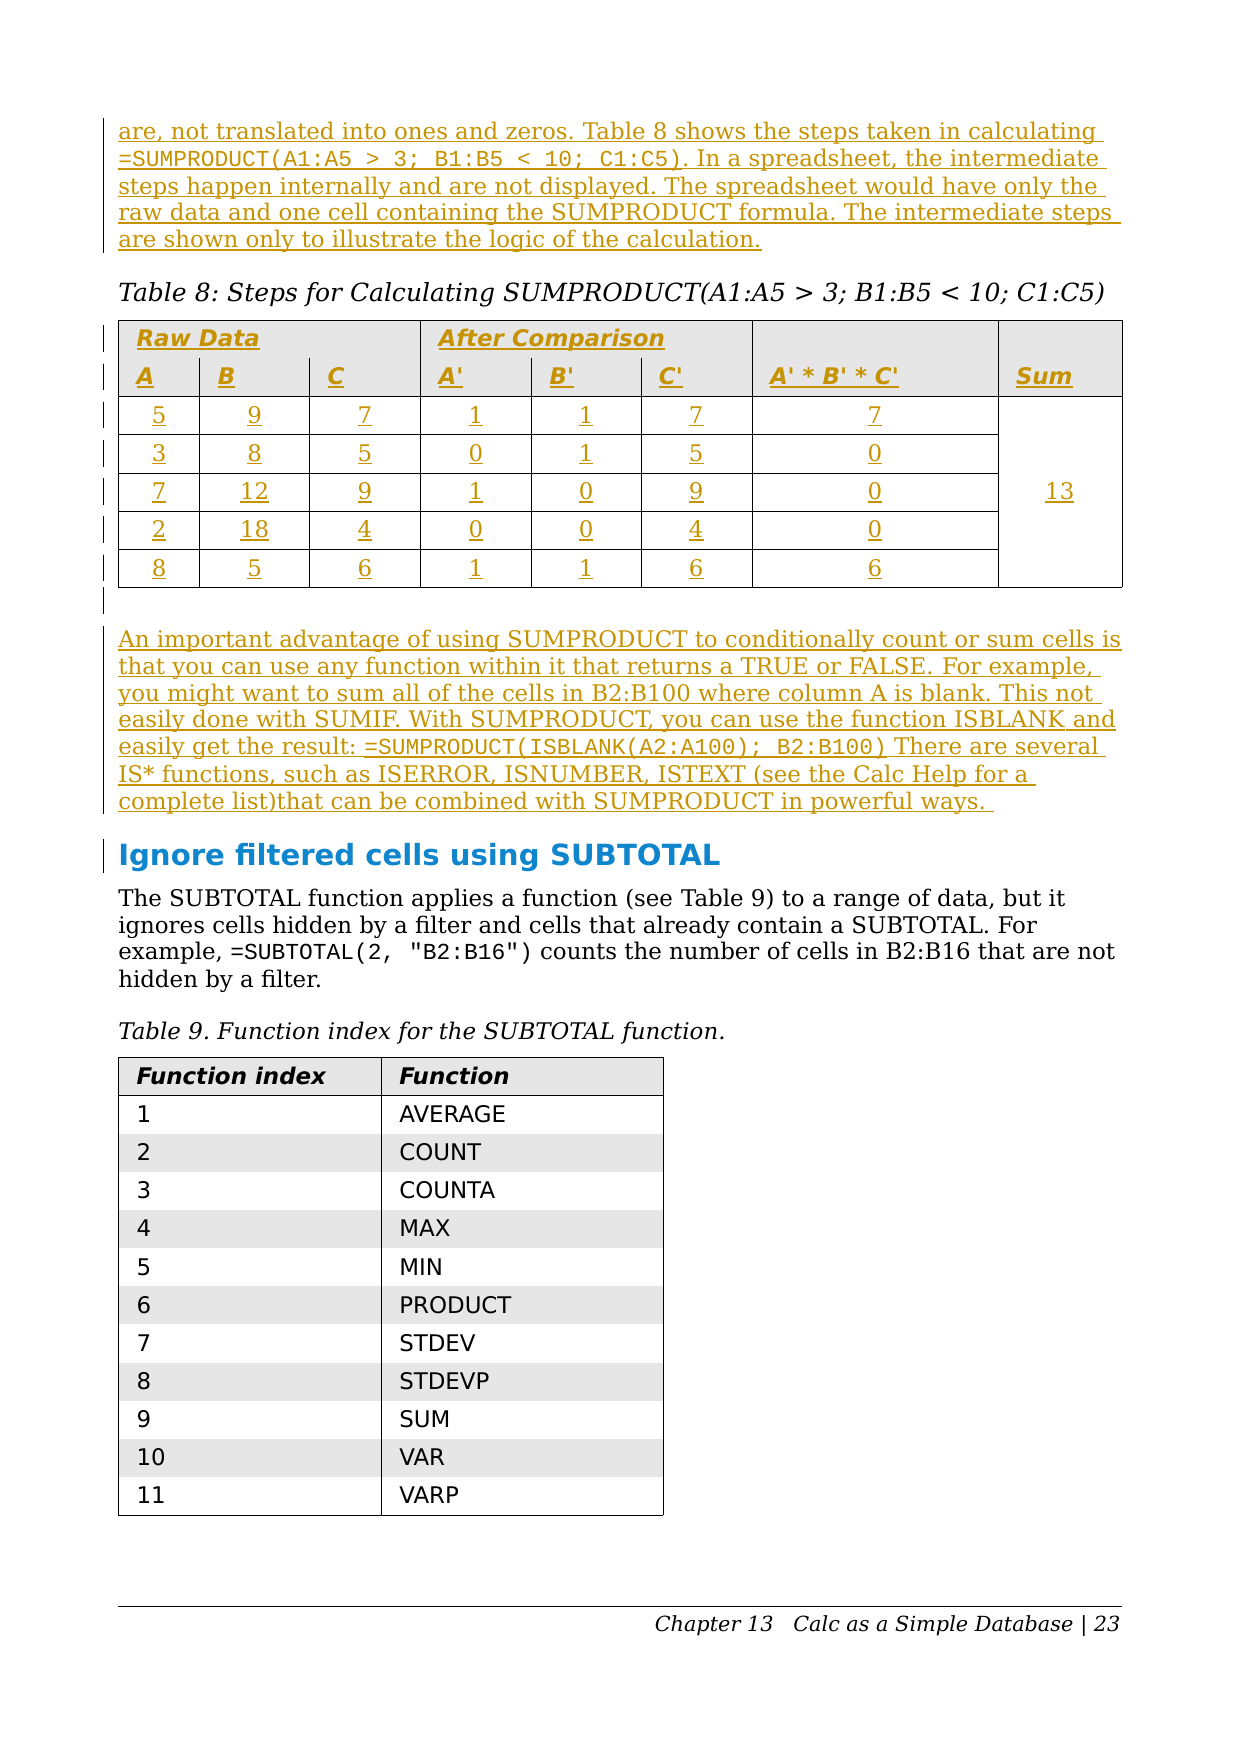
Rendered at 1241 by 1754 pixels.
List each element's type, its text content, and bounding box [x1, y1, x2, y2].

table_cell VAR [382, 1439, 663, 1477]
table_cell A [119, 358, 199, 396]
table_header Function index [119, 1058, 381, 1095]
table_cell A' * B' * C' [753, 358, 998, 396]
table_cell SUM [382, 1401, 663, 1439]
table_cell Sum [999, 358, 1122, 396]
table_cell 5 [200, 550, 309, 587]
table_cell PRODUCT [382, 1286, 663, 1324]
table_cell 6 [310, 550, 420, 587]
table_cell 5 [119, 397, 199, 434]
table_cell 5 [119, 1248, 381, 1286]
table_header [999, 321, 1122, 358]
table_cell 3 [119, 435, 199, 472]
table_cell 0 [753, 435, 998, 472]
table_cell 8 [200, 435, 309, 472]
table_cell 7 [119, 474, 199, 511]
table_cell 6 [119, 1286, 381, 1324]
text are, not translated into ones and zeros. Table 8 shows the steps taken in calculating =SUMPRODUCT(A1:A5 > 3; B1:B5 < 10; C1:C5). In a spreadsheet, the intermediate steps happen internally and are not displayed. The spreadsheet would have only the raw data and one cell containing the SUMPRODUCT formula. The intermediate steps are shown only to illustrate the logic of the calculation. [118, 118, 1122, 253]
table_cell 10 [119, 1439, 381, 1477]
table_cell 2 [119, 512, 199, 549]
table_cell 7 [753, 397, 998, 434]
table_cell 0 [421, 435, 531, 472]
table_cell 1 [532, 435, 641, 472]
table_cell 2 [119, 1134, 381, 1172]
table_cell 8 [119, 1363, 381, 1401]
table_cell A' [421, 358, 531, 396]
table_cell 7 [642, 397, 752, 434]
table_cell B' [532, 358, 641, 396]
table_cell 0 [753, 474, 998, 511]
table_header Raw Data [119, 321, 420, 358]
table_cell 9 [642, 474, 752, 511]
text An important advantage of using SUMPRODUCT to conditionally count or sum cells is [118, 626, 1122, 649]
table_cell 0 [421, 512, 531, 549]
table_cell COUNTA [382, 1172, 663, 1210]
table_cell 9 [119, 1401, 381, 1439]
table_cell AVERAGE [382, 1096, 663, 1134]
table_cell 6 [753, 550, 998, 587]
table_cell STDEV [382, 1324, 663, 1362]
list The SUBTOTAL function applies a function (see Table 9) to a range of data, but it ignores cells hidden by a filter and cells that already contain a SUBTOTAL. For example, =SUBTOTAL(2, "B2:B16") counts the number of cells in B2:B16 that are not hidden by a filter. [118, 885, 1122, 993]
table_cell 3 [119, 1172, 381, 1210]
table_cell 0 [753, 512, 998, 549]
table_cell 8 [119, 550, 199, 587]
table_cell 1 [532, 397, 641, 434]
table_cell 4 [642, 512, 752, 549]
text that you can use any function within it that returns a TRUE or FALSE. For example, you might want to sum all of the cells in B2:B100 where column A is blank. This not easily done with SUMIF. With SUMPRODUCT, you can use the function ISBLANK and easily get the result: =SUMPRODUCT(ISBLANK(A2:A100); B2:B100) There are several IS* functions, such as ISERROR, ISNUMBER, ISTEXT (see the Calc Help for a complete list)that can be combined with SUMPRODUCT in powerful ways. [118, 651, 1122, 814]
table_cell 1 [119, 1096, 381, 1134]
table_header Function [382, 1058, 663, 1095]
table_cell 4 [310, 512, 420, 549]
table_cell 13 [999, 397, 1122, 587]
table_header [753, 321, 998, 358]
table_cell 0 [532, 512, 641, 549]
table_cell 7 [119, 1324, 381, 1362]
text Table 8: Steps for Calculating SUMPRODUCT(A1:A5 > 3; B1:B5 < 10; C1:C5) [118, 278, 1122, 307]
table_cell 1 [421, 550, 531, 587]
table_cell 7 [310, 397, 420, 434]
table_header After Comparison [421, 321, 752, 358]
table_cell C [310, 358, 420, 396]
table_cell 5 [310, 435, 420, 472]
table_cell MIN [382, 1248, 663, 1286]
table_cell 12 [200, 474, 309, 511]
table_cell 1 [421, 474, 531, 511]
subtitle Ignore filtered cells using SUBTOTAL [118, 839, 1122, 873]
table_cell MAX [382, 1210, 663, 1248]
table_cell 11 [119, 1477, 381, 1515]
table_cell STDEVP [382, 1363, 663, 1401]
table_cell 5 [642, 435, 752, 472]
table_cell COUNT [382, 1134, 663, 1172]
text Table 9. Function index for the SUBTOTAL function. [118, 1018, 1122, 1045]
table_cell 4 [119, 1210, 381, 1248]
table_cell 0 [532, 474, 641, 511]
table_cell C' [642, 358, 752, 396]
table_cell B [200, 358, 309, 396]
table_cell 1 [421, 397, 531, 434]
table_cell 6 [642, 550, 752, 587]
table_cell 18 [200, 512, 309, 549]
table_cell VARP [382, 1477, 663, 1515]
table_cell 9 [310, 474, 420, 511]
table_cell 9 [200, 397, 309, 434]
table_cell 1 [532, 550, 641, 587]
